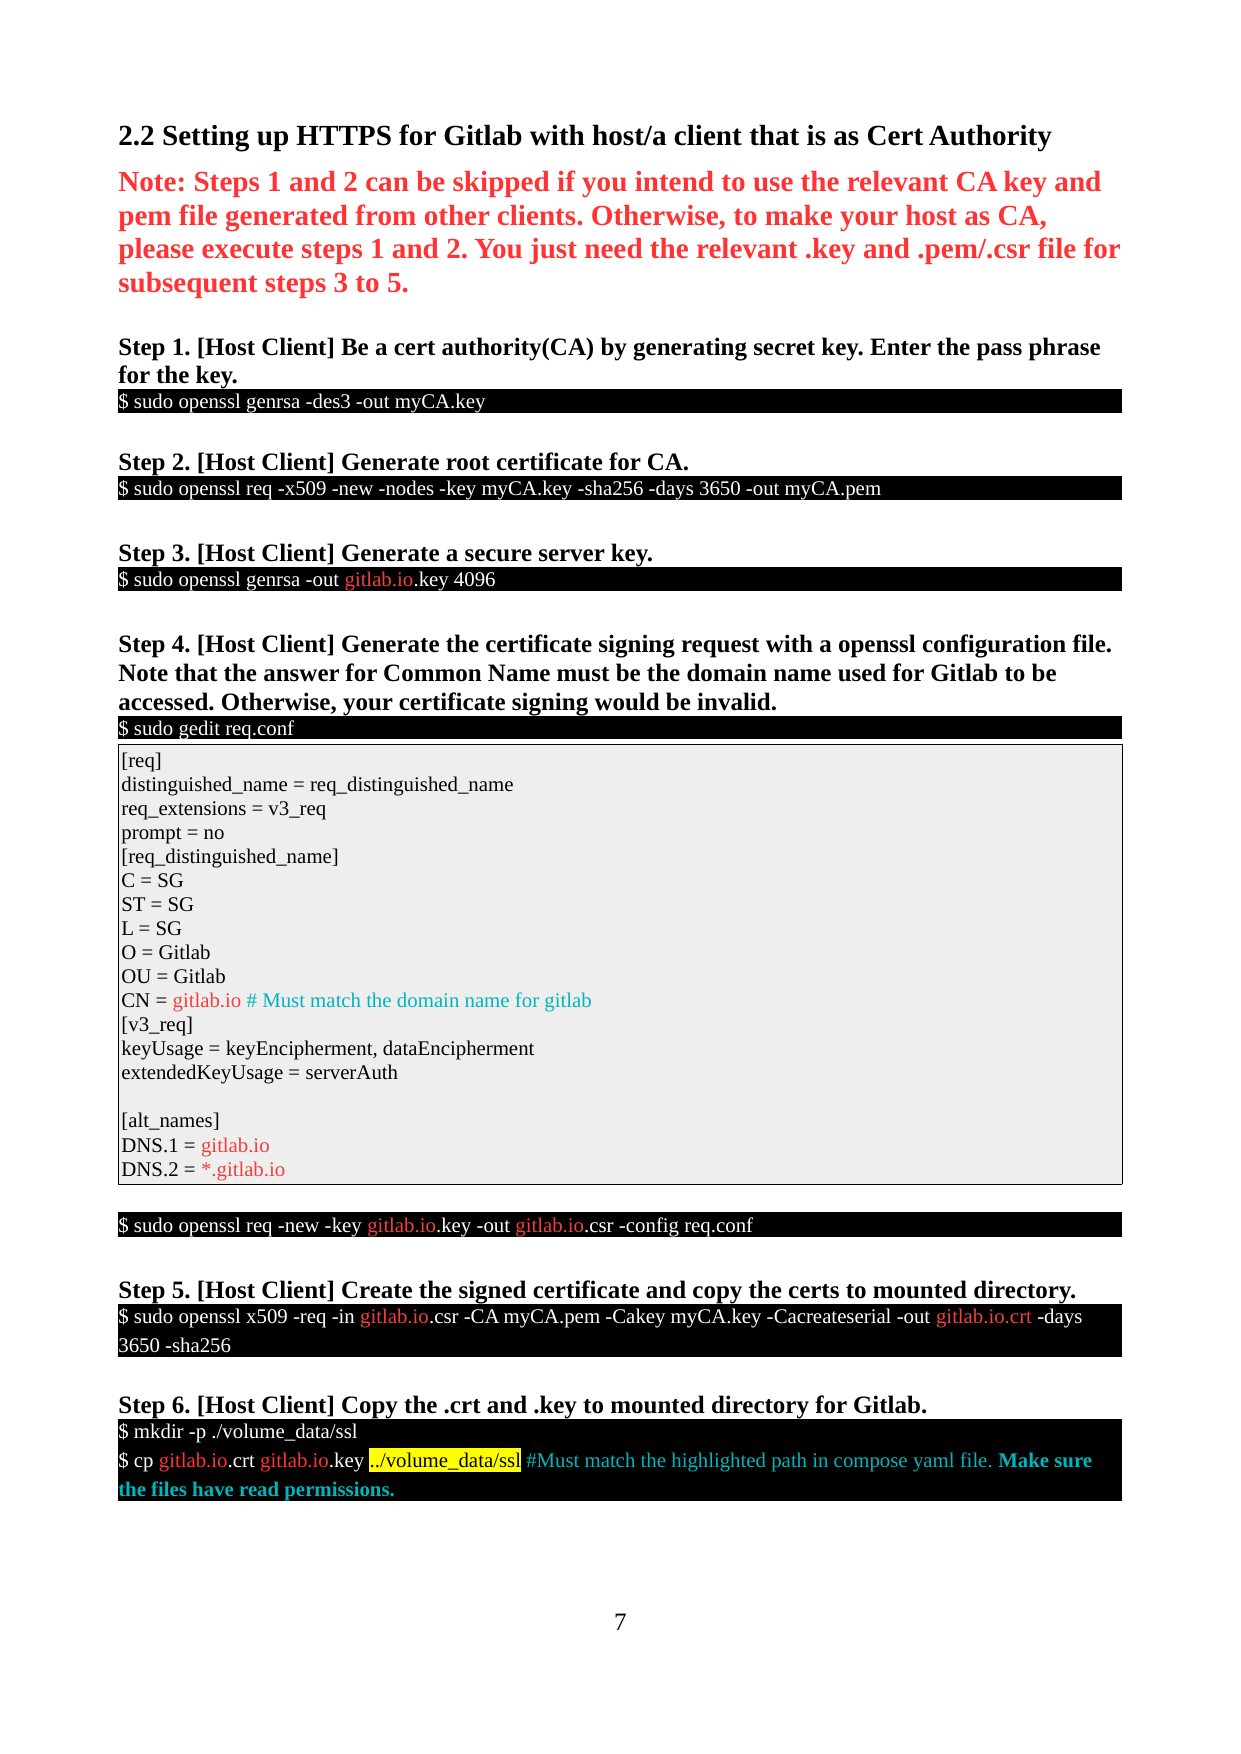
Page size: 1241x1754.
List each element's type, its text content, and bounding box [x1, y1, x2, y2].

text DNS.1 = gitlab.io [119, 1129, 1122, 1153]
text $ sudo openssl req -x509 -new -nodes -key myCA.key -sha256 -days 3650 -out myCA.pem [118, 476, 1122, 500]
text Note that the answer for Common Name must be the domain name used for Gitlab to be accessed. Otherwise, your certificate signing would be invalid. [118, 658, 1122, 716]
text Step 4. [Host Client] Generate the certificate signing request with a openssl configuration file. [118, 629, 1122, 658]
text Step 2. [Host Client] Generate root certificate for CA. [118, 447, 1122, 476]
text [alt_names] [119, 1105, 1122, 1129]
text prompt = no [119, 817, 1122, 841]
text $ sudo openssl req -new -key gitlab.io.key -out gitlab.io.csr -config req.conf [118, 1212, 1122, 1237]
text $ mkdir -p ./volume_data/ssl [118, 1419, 1122, 1443]
text $ sudo gedit req.conf [118, 716, 1122, 739]
subtitle 2.2 Setting up HTTPS for Gitlab with host/a client that is as Cert Authority [118, 118, 1122, 152]
text [req_distinguished_name] [119, 841, 1122, 865]
text $ sudo openssl genrsa -des3 -out myCA.key [118, 389, 1122, 413]
text keyUsage = keyEncipherment, dataEncipherment [119, 1033, 1122, 1057]
text req_extensions = v3_req [119, 792, 1122, 817]
text DNS.2 = *.gitlab.io [119, 1153, 1122, 1184]
text C = SG [119, 865, 1122, 889]
text [v3_req] [119, 1009, 1122, 1033]
text distinguished_name = req_distinguished_name [119, 768, 1122, 792]
text $ sudo openssl genrsa -out gitlab.io.key 4096 [118, 567, 1122, 591]
text $ sudo openssl x509 -req -in gitlab.io.csr -CA myCA.pem -Cakey myCA.key -Cacreateserial -out gitlab.io.crt -days 3650 -sha256 [118, 1304, 1122, 1357]
text Step 5. [Host Client] Create the signed certificate and copy the certs to mounted directory. [118, 1275, 1122, 1304]
text L = SG [119, 913, 1122, 937]
text O = Gitlab [119, 937, 1122, 961]
text [req] [119, 745, 1122, 768]
text Step 3. [Host Client] Generate a secure server key. [118, 538, 1122, 567]
text Note: Steps 1 and 2 can be skipped if you intend to use the relevant CA key and pem file generated from other clients. Otherwise, to make your host as CA, please execute steps 1 and 2. You just need the relevant .key and .pem/.csr file for subsequent steps 3 to 5. [118, 164, 1122, 298]
text CN = gitlab.io # Must match the domain name for gitlab [119, 985, 1122, 1009]
text $ cp gitlab.io.crt gitlab.io.key ../volume_data/ssl #Must match the highlighted path in compose yaml file. Make sure the files have read permissions. [118, 1448, 1122, 1501]
text Step 1. [Host Client] Be a cert authority(CA) by generating secret key. Enter the pass phrase for the key. [118, 332, 1122, 389]
text OU = Gitlab [119, 961, 1122, 985]
text extendedKeyUsage = serverAuth [119, 1057, 1122, 1081]
text Step 6. [Host Client] Copy the .crt and .key to mounted directory for Gitlab. [118, 1390, 1122, 1419]
text ST = SG [119, 889, 1122, 913]
